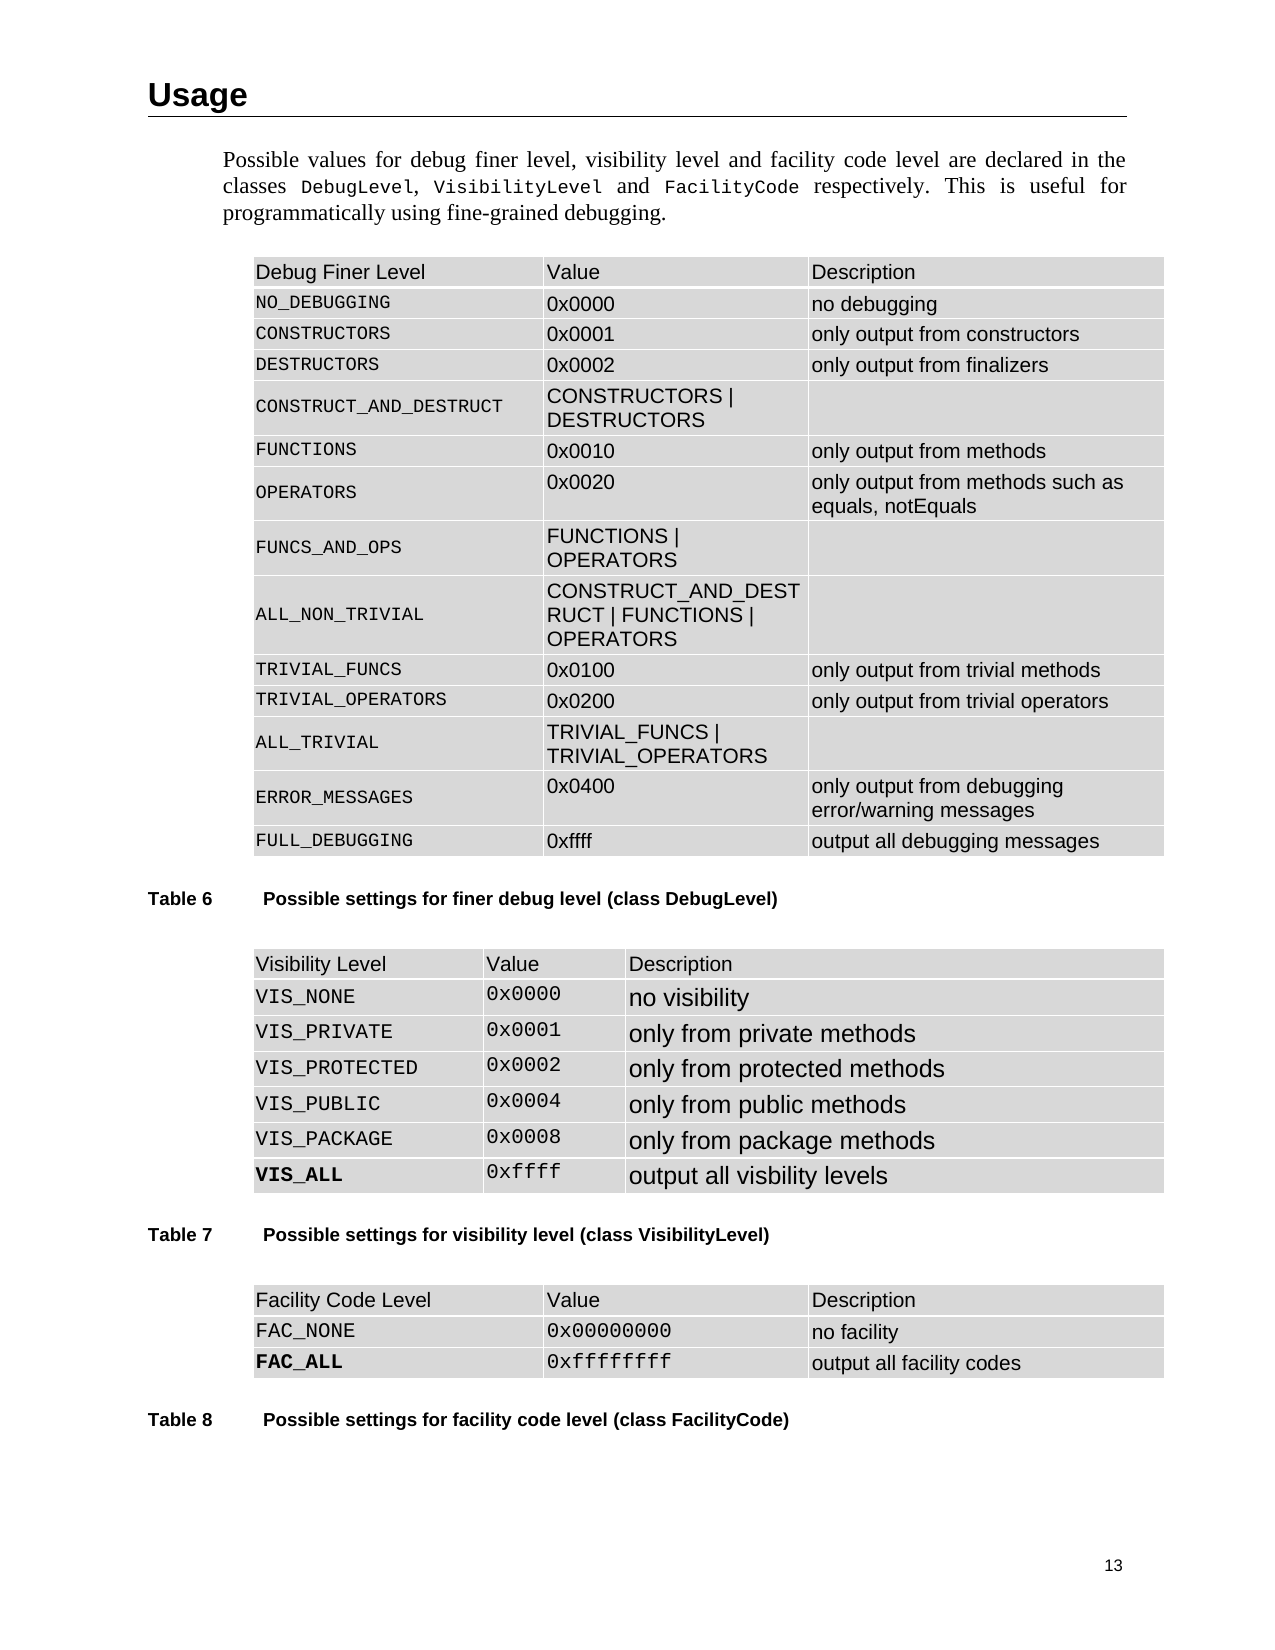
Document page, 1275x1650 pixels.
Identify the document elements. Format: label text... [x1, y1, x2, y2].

table_cell 0x0001 [484, 1016, 625, 1051]
table_cell 0x0020 [544, 467, 808, 520]
table_cell [809, 576, 1164, 654]
table_cell only from private methods [626, 1016, 1164, 1051]
table_cell ERROR_MESSAGES [254, 771, 543, 825]
table_cell [809, 521, 1164, 575]
table_cell VIS_PRIVATE [254, 1016, 483, 1051]
table_cell FAC_ALL [254, 1348, 543, 1378]
table_cell FUNCTIONS | OPERATORS [544, 521, 808, 575]
table_cell 0x0004 [484, 1087, 625, 1122]
table_cell only output from methods [809, 436, 1164, 466]
table_cell NO_DEBUGGING [254, 289, 543, 318]
table_cell [809, 717, 1164, 770]
table_cell ALL_NON_TRIVIAL [254, 576, 543, 654]
table_cell 0x0008 [484, 1123, 625, 1157]
table_cell TRIVIAL_FUNCS | TRIVIAL_OPERATORS [544, 717, 808, 770]
table_cell FUNCS_AND_OPS [254, 521, 543, 575]
table_cell FAC_NONE [254, 1317, 543, 1347]
table_cell only output from trivial operators [809, 686, 1164, 716]
table_cell only output from finalizers [809, 350, 1164, 380]
table_cell 0xffff [544, 826, 808, 856]
table_cell only from protected methods [626, 1052, 1164, 1086]
table_header Facility Code Level [254, 1285, 543, 1315]
table_cell CONSTRUCT_AND_DESTRUCT [254, 381, 543, 435]
table_cell DESTRUCTORS [254, 350, 543, 380]
table_cell 0x0400 [544, 771, 808, 825]
table_cell only output from constructors [809, 319, 1164, 349]
table_cell [809, 381, 1164, 435]
table_cell no debugging [809, 289, 1164, 318]
table_cell 0x0200 [544, 686, 808, 716]
table_cell CONSTRUCT_AND_DESTRUCT | FUNCTIONS | OPERATORS [544, 576, 808, 654]
table_cell only output from methods such as equals, notEquals [809, 467, 1164, 520]
subtitle Usage [148, 75, 1127, 116]
text Table 8 Possible settings for facility code level (class FacilityCode) [148, 1409, 1127, 1431]
table_cell 0x0002 [544, 350, 808, 380]
table_cell output all facility codes [809, 1348, 1164, 1378]
table_cell no visibility [626, 980, 1164, 1015]
table_cell 0xffffffff [544, 1348, 808, 1378]
table_cell only output from debugging error/warning messages [809, 771, 1164, 825]
table_cell 0x0010 [544, 436, 808, 466]
table_cell 0x0001 [544, 319, 808, 349]
table_header Visibility Level [254, 949, 483, 978]
table_header Value [484, 949, 625, 978]
table_cell output all visbility levels [626, 1159, 1164, 1193]
table_cell VIS_PROTECTED [254, 1052, 483, 1086]
table_cell FULL_DEBUGGING [254, 826, 543, 856]
table_cell CONSTRUCTORS | DESTRUCTORS [544, 381, 808, 435]
table_header Value [544, 1285, 808, 1315]
table_cell VIS_NONE [254, 980, 483, 1015]
table_cell VIS_PUBLIC [254, 1087, 483, 1122]
table_cell only output from trivial methods [809, 655, 1164, 685]
text Table 6 Possible settings for finer debug level (class DebugLevel) [148, 887, 1127, 909]
table_header Value [544, 257, 808, 286]
table_cell 0xffff [484, 1159, 625, 1193]
table_cell VIS_ALL [254, 1159, 483, 1193]
table_cell ALL_TRIVIAL [254, 717, 543, 770]
table_header Description [809, 1285, 1164, 1315]
text Table 7 Possible settings for visibility level (class VisibilityLevel) [148, 1224, 1127, 1246]
table_cell FUNCTIONS [254, 436, 543, 466]
table_cell output all debugging messages [809, 826, 1164, 856]
table_cell TRIVIAL_FUNCS [254, 655, 543, 685]
table_cell only from public methods [626, 1087, 1164, 1122]
table_header Description [626, 949, 1164, 978]
table_header Debug Finer Level [254, 257, 543, 286]
table_cell OPERATORS [254, 467, 543, 520]
text Possible values for debug finer level, visibility level and facility code level are declared in the classes DebugLevel, VisibilityLevel and FacilityCode respectively. This is useful for programmatically using fine-grained debugging. [223, 146, 1127, 225]
table_cell VIS_PACKAGE [254, 1123, 483, 1157]
table_cell only from package methods [626, 1123, 1164, 1157]
table_cell 0x00000000 [544, 1317, 808, 1347]
table_cell 0x0002 [484, 1052, 625, 1086]
table_cell 0x0000 [484, 980, 625, 1015]
table_cell no facility [809, 1317, 1164, 1347]
table_cell TRIVIAL_OPERATORS [254, 686, 543, 716]
table_header Description [809, 257, 1164, 286]
table_cell 0x0000 [544, 289, 808, 318]
table_cell 0x0100 [544, 655, 808, 685]
table_cell CONSTRUCTORS [254, 319, 543, 349]
